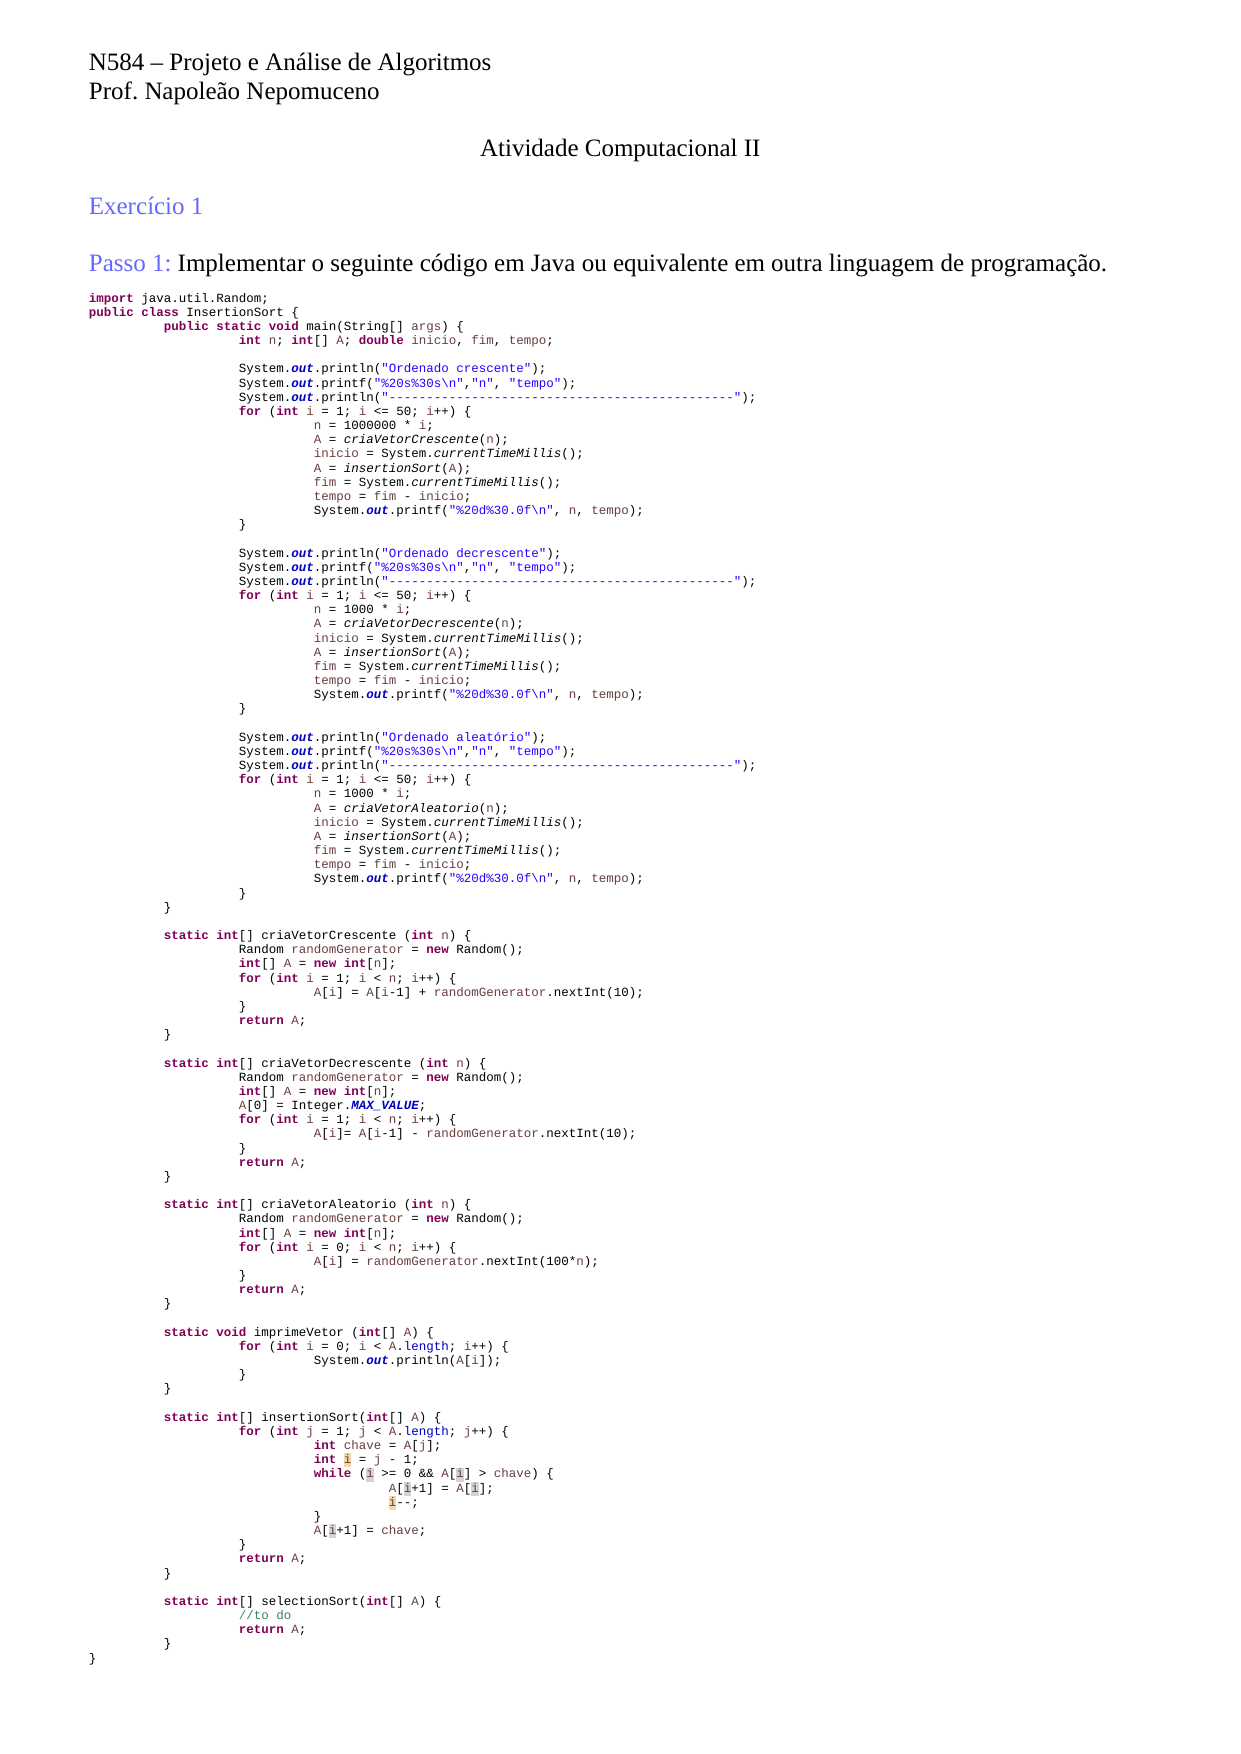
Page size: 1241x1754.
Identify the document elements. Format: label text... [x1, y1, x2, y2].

text int chave = A[j]; [89, 1439, 1152, 1453]
text Random randomGenerator = new Random(); [89, 943, 1152, 957]
text A = insertionSort(A); [89, 830, 1152, 844]
text fim = System.currentTimeMillis(); [89, 844, 1152, 858]
text A[i]= A[i-1] - randomGenerator.nextInt(10); [89, 1127, 1152, 1142]
text } [89, 1382, 1152, 1397]
text N584 – Projeto e Análise de Algoritmos [89, 47, 1152, 76]
text import java.util.Random; [89, 292, 1152, 306]
text System.out.printf("%20d%30.0f\n", n, tempo); [89, 504, 1152, 518]
text for (int i = 1; i < n; i++) { [89, 1113, 1152, 1127]
text int i = j - 1; [89, 1453, 1152, 1467]
text int[] A = new int[n]; [89, 1227, 1152, 1241]
text Random randomGenerator = new Random(); [89, 1071, 1152, 1085]
text System.out.println("Ordenado decrescente"); [89, 547, 1152, 561]
text return A; [89, 1552, 1152, 1567]
text } [89, 901, 1152, 915]
text static int[] insertionSort(int[] A) { [89, 1411, 1152, 1425]
text while (i >= 0 && A[i] > chave) { [89, 1467, 1152, 1482]
text } [89, 1652, 1152, 1666]
text } [89, 1028, 1152, 1042]
text A[i+1] = chave; [89, 1524, 1152, 1538]
text System.out.printf("%20s%30s\n","n", "tempo"); [89, 561, 1152, 575]
text A[i] = A[i-1] + randomGenerator.nextInt(10); [89, 986, 1152, 1000]
text i--; [89, 1496, 1152, 1510]
text System.out.println("Ordenado crescente"); [89, 362, 1152, 377]
text int n; int[] A; double inicio, fim, tempo; [89, 334, 1152, 348]
text System.out.println(A[i]); [89, 1354, 1152, 1368]
text } [89, 1368, 1152, 1382]
text n = 1000 * i; [89, 787, 1152, 802]
text inicio = System.currentTimeMillis(); [89, 632, 1152, 646]
text static int[] criaVetorAleatorio (int n) { [89, 1198, 1152, 1212]
text A = criaVetorAleatorio(n); [89, 802, 1152, 816]
text Random randomGenerator = new Random(); [89, 1212, 1152, 1227]
text //to do [89, 1609, 1152, 1623]
text System.out.println("----------------------------------------------"); [89, 575, 1152, 589]
text } [89, 1297, 1152, 1312]
text for (int i = 1; i <= 50; i++) { [89, 773, 1152, 787]
text tempo = fim - inicio; [89, 490, 1152, 504]
text return A; [89, 1283, 1152, 1297]
text } [89, 1637, 1152, 1652]
text A[i+1] = A[i]; [89, 1482, 1152, 1496]
text n = 1000 * i; [89, 603, 1152, 617]
text Atividade Computacional II [89, 133, 1152, 162]
text for (int i = 1; i <= 50; i++) { [89, 405, 1152, 419]
text } [89, 518, 1152, 532]
text fim = System.currentTimeMillis(); [89, 476, 1152, 490]
text for (int i = 1; i < n; i++) { [89, 972, 1152, 986]
text System.out.println("Ordenado aleatório"); [89, 731, 1152, 745]
text for (int j = 1; j < A.length; j++) { [89, 1425, 1152, 1439]
text inicio = System.currentTimeMillis(); [89, 816, 1152, 830]
text for (int i = 0; i < A.length; i++) { [89, 1340, 1152, 1354]
text A[0] = Integer.MAX_VALUE; [89, 1099, 1152, 1113]
text Exercício 1 [89, 191, 1152, 220]
text A[i] = randomGenerator.nextInt(100*n); [89, 1255, 1152, 1269]
text A = criaVetorDecrescente(n); [89, 617, 1152, 632]
text } [89, 1538, 1152, 1552]
text } [89, 1510, 1152, 1524]
text n = 1000000 * i; [89, 419, 1152, 433]
text System.out.printf("%20d%30.0f\n", n, tempo); [89, 688, 1152, 702]
text A = criaVetorCrescente(n); [89, 433, 1152, 447]
text return A; [89, 1014, 1152, 1028]
text return A; [89, 1623, 1152, 1637]
text A = insertionSort(A); [89, 646, 1152, 660]
text Passo 1: Implementar o seguinte código em Java ou equivalente em outra linguagem de programação. [89, 248, 1152, 277]
text } [89, 1142, 1152, 1156]
text tempo = fim - inicio; [89, 674, 1152, 688]
text } [89, 1000, 1152, 1014]
text Prof. Napoleão Nepomuceno [89, 76, 1152, 105]
text static int[] criaVetorCrescente (int n) { [89, 929, 1152, 943]
text System.out.printf("%20s%30s\n","n", "tempo"); [89, 377, 1152, 391]
text for (int i = 1; i <= 50; i++) { [89, 589, 1152, 603]
text A = insertionSort(A); [89, 462, 1152, 476]
text for (int i = 0; i < n; i++) { [89, 1241, 1152, 1255]
text int[] A = new int[n]; [89, 1085, 1152, 1099]
text fim = System.currentTimeMillis(); [89, 660, 1152, 674]
text public class InsertionSort { [89, 306, 1152, 320]
text } [89, 1170, 1152, 1184]
text } [89, 702, 1152, 717]
text } [89, 1567, 1152, 1581]
text static int[] criaVetorDecrescente (int n) { [89, 1057, 1152, 1071]
text static void imprimeVetor (int[] A) { [89, 1326, 1152, 1340]
text tempo = fim - inicio; [89, 858, 1152, 872]
text public static void main(String[] args) { [89, 320, 1152, 334]
text System.out.println("----------------------------------------------"); [89, 759, 1152, 773]
text System.out.printf("%20s%30s\n","n", "tempo"); [89, 745, 1152, 759]
text } [89, 887, 1152, 901]
text System.out.println("----------------------------------------------"); [89, 391, 1152, 405]
text System.out.printf("%20d%30.0f\n", n, tempo); [89, 872, 1152, 887]
text } [89, 1269, 1152, 1283]
text inicio = System.currentTimeMillis(); [89, 447, 1152, 462]
text return A; [89, 1156, 1152, 1170]
text int[] A = new int[n]; [89, 957, 1152, 972]
text static int[] selectionSort(int[] A) { [89, 1595, 1152, 1609]
